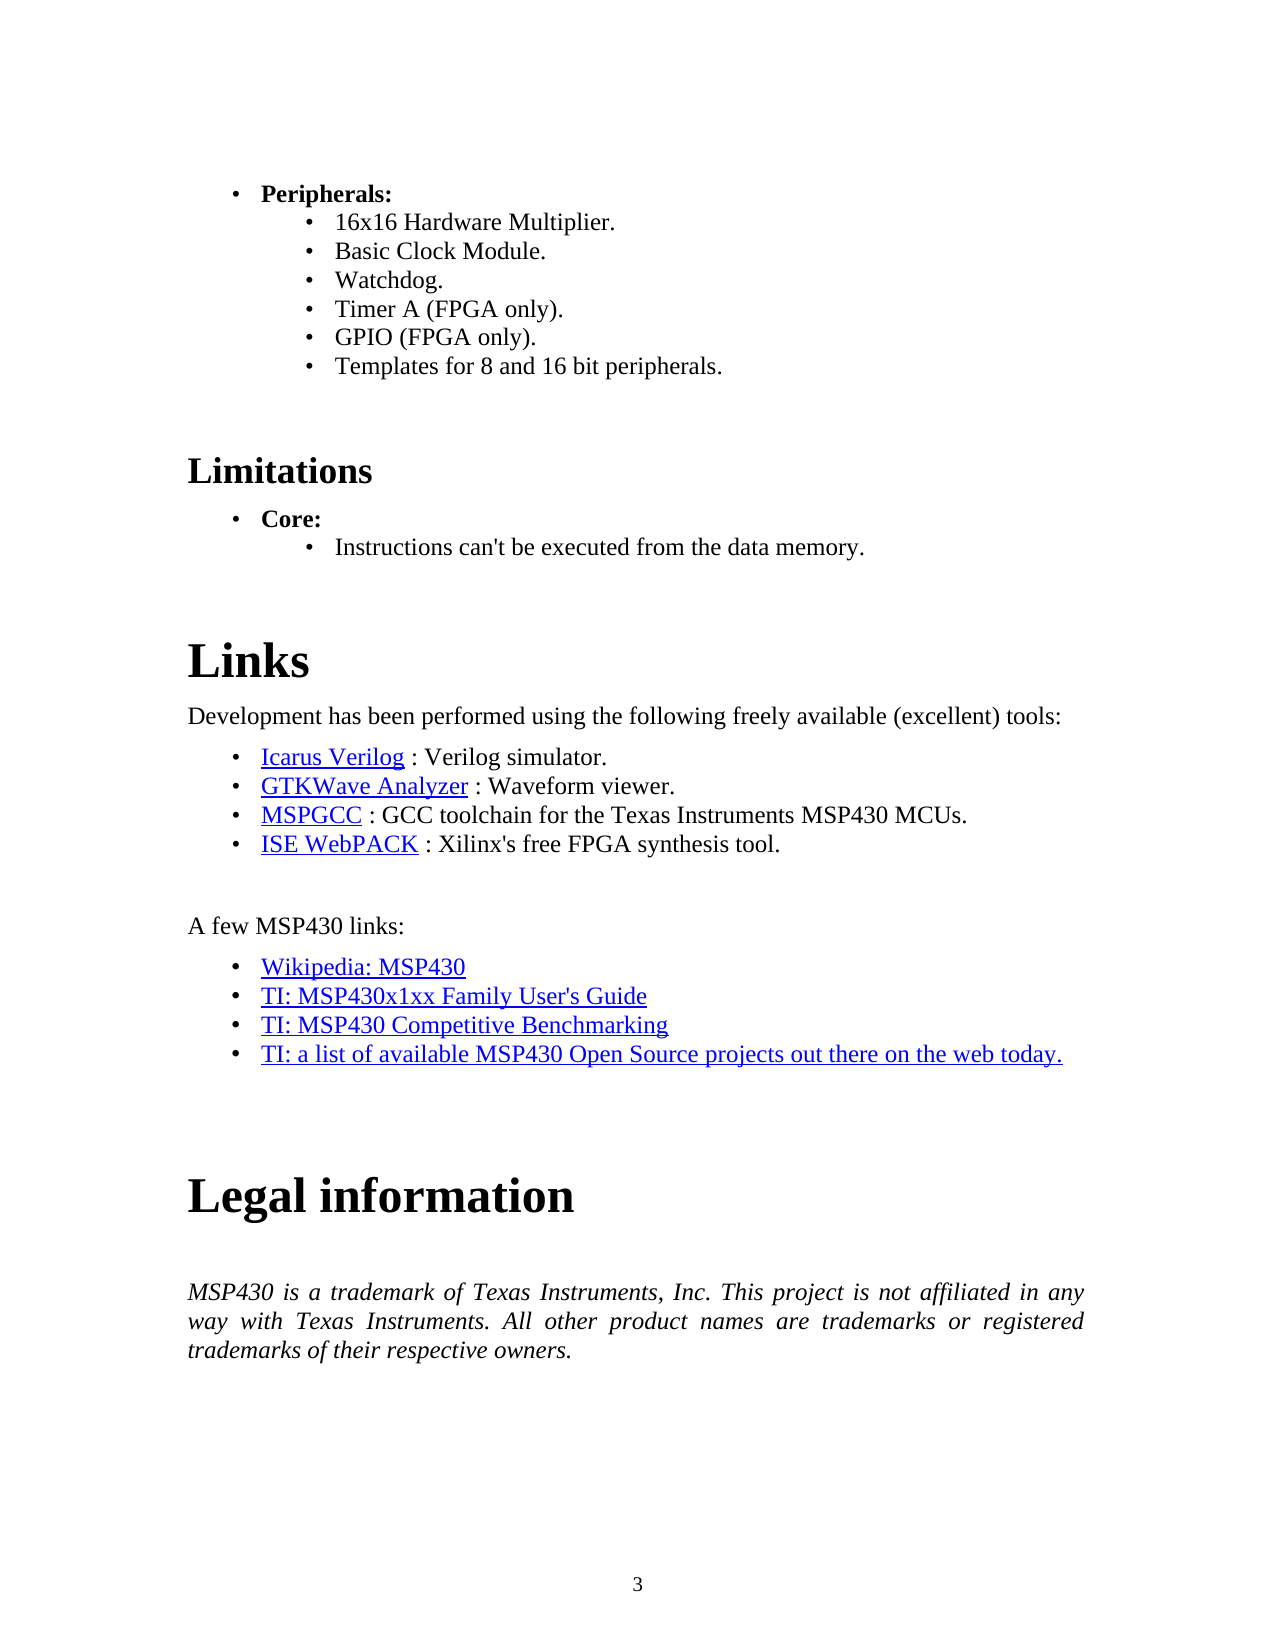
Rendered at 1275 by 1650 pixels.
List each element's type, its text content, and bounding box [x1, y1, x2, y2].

list TI: MSP430x1xx Family User's Guide [231, 981, 1088, 1010]
list MSPGCC : GCC toolchain for the Texas Instruments MSP430 MCUs. [231, 800, 1088, 829]
list Peripherals: [231, 179, 1088, 207]
text Limitations [187, 448, 1088, 491]
list Timer A (FPGA only). [305, 294, 1088, 322]
text Links [187, 631, 1088, 689]
list Wikipedia: MSP430 [231, 952, 1088, 981]
list Icarus Verilog : Verilog simulator. [231, 742, 1088, 771]
list Templates for 8 and 16 bit peripherals. [305, 351, 1088, 380]
list Basic Clock Module. [305, 236, 1088, 265]
list 16x16 Hardware Multiplier. [305, 207, 1088, 236]
list GTKWave Analyzer : Waveform viewer. [231, 771, 1088, 800]
text Development has been performed using the following freely available (excellent) tools: [187, 701, 1088, 730]
text A few MSP430 links: [187, 911, 1088, 940]
list Instructions can't be executed from the data memory. [305, 532, 1088, 561]
list Core: [231, 504, 1088, 532]
list Watchdog. [305, 265, 1088, 294]
list GPIO (FPGA only). [305, 322, 1088, 351]
list TI: MSP430 Competitive Benchmarking [231, 1010, 1088, 1039]
list ISE WebPACK : Xilinx's free FPGA synthesis tool. [231, 829, 1088, 857]
text MSP430 is a trademark of Texas Instruments, Inc. This project is not affiliated in any way with Texas Instruments. All other product names are trademarks or registered trademarks of their respective owners. [187, 1277, 1088, 1364]
list TI: a list of available MSP430 Open Source projects out there on the web today. [231, 1039, 1088, 1067]
text Legal information [187, 1166, 1088, 1224]
